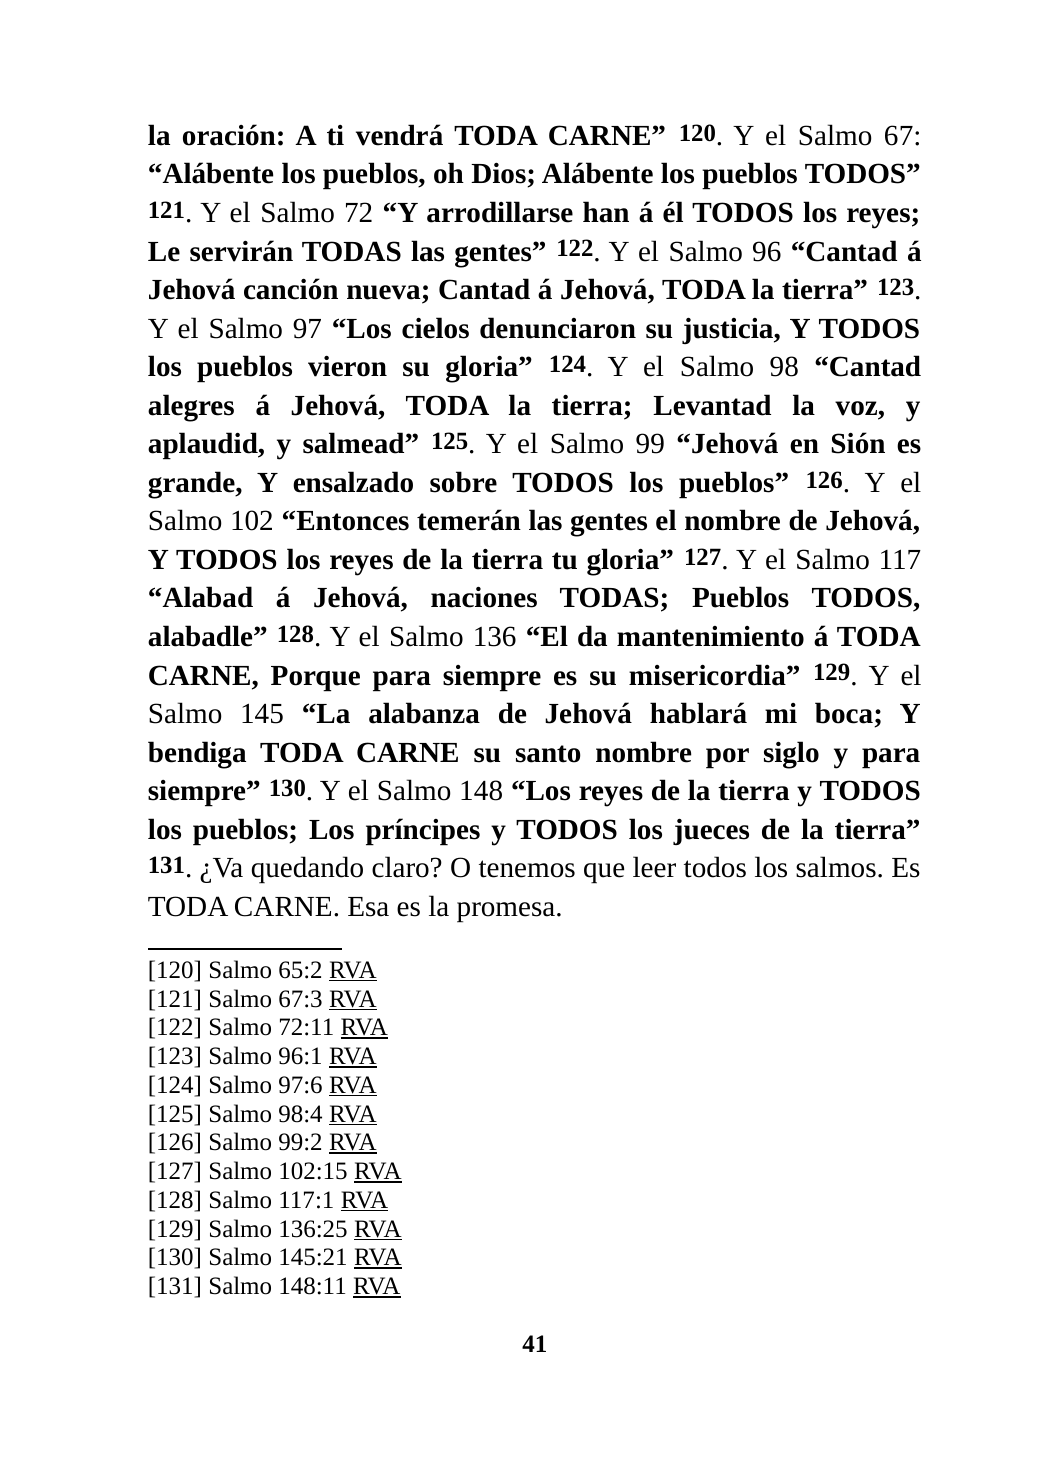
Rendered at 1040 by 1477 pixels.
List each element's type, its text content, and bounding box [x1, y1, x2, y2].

text Salmo 97:6 RVA [148, 1070, 921, 1099]
text Salmo 98:4 RVA [148, 1099, 921, 1127]
text Salmo 148:11 RVA [148, 1271, 921, 1300]
text Salmo 102:15 RVA [148, 1156, 921, 1185]
text Salmo 136:25 RVA [148, 1214, 921, 1242]
text Salmo 65:2 RVA [148, 955, 921, 984]
text Salmo 72:11 RVA [148, 1012, 921, 1041]
text Salmo 145:21 RVA [148, 1242, 921, 1271]
text Salmo 99:2 RVA [148, 1127, 921, 1156]
text Salmo 117:1 RVA [148, 1185, 921, 1214]
text Salmo 96:1 RVA [148, 1041, 921, 1070]
text Salmo 67:3 RVA [148, 984, 921, 1012]
text Y ¿el resultado de dicha destrucción cual es? Dice el Salmo 45 que: “Haré perpetua la memoria de tu nombre en TODAS las generaciones: Por lo cual te alabarán los pueblos eternamente y para siempre” . Y el Salmo 22: “Acordarse han, y volveránse á Jehová TODOS los términos de la tierra; Y se humillarán delante de ti TODAS las familias de las gentes” . Y el Salmo 47 “Pueblos TODOS, batid las manos; Aclamad á Dios con voz de júbilo” . Y el Salmo 65 “Tú oyes la oración: A ti vendrá TODA CARNE” . Y el Salmo 67: “Alábente los pueblos, oh Dios; Alábente los pueblos TODOS” . Y el Salmo 72 “Y arrodillarse han á él TODOS los reyes; Le servirán TODAS las gentes” . Y el Salmo 96 “Cantad á Jehová canción nueva; Cantad á Jehová, TODA la tierra” . Y el Salmo 97 “Los cielos denunciaron su justicia, Y TODOS los pueblos vieron su gloria” . Y el Salmo 98 “Cantad alegres á Jehová, TODA la tierra; Levantad la voz, y aplaudid, y salmead” . Y el Salmo 99 “Jehová en Sión es grande, Y ensalzado sobre TODOS los pueblos” . Y el Salmo 102 “Entonces temerán las gentes el nombre de Jehová, Y TODOS los reyes de la tierra tu gloria” . Y el Salmo 117 “Alabad á Jehová, naciones TODAS; Pueblos TODOS, alabadle” . Y el Salmo 136 “El da mantenimiento á TODA CARNE, Porque para siempre es su misericordia” . Y el Salmo 145 “La alabanza de Jehová hablará mi boca; Y bendiga TODA CARNE su santo nombre por siglo y para siempre” . Y el Salmo 148 “Los reyes de la tierra y TODOS los pueblos; Los príncipes y TODOS los jueces de la tierra” . ¿Va quedando claro? O tenemos que leer todos los salmos. Es TODA CARNE. Esa es la promesa. [148, 118, 921, 922]
